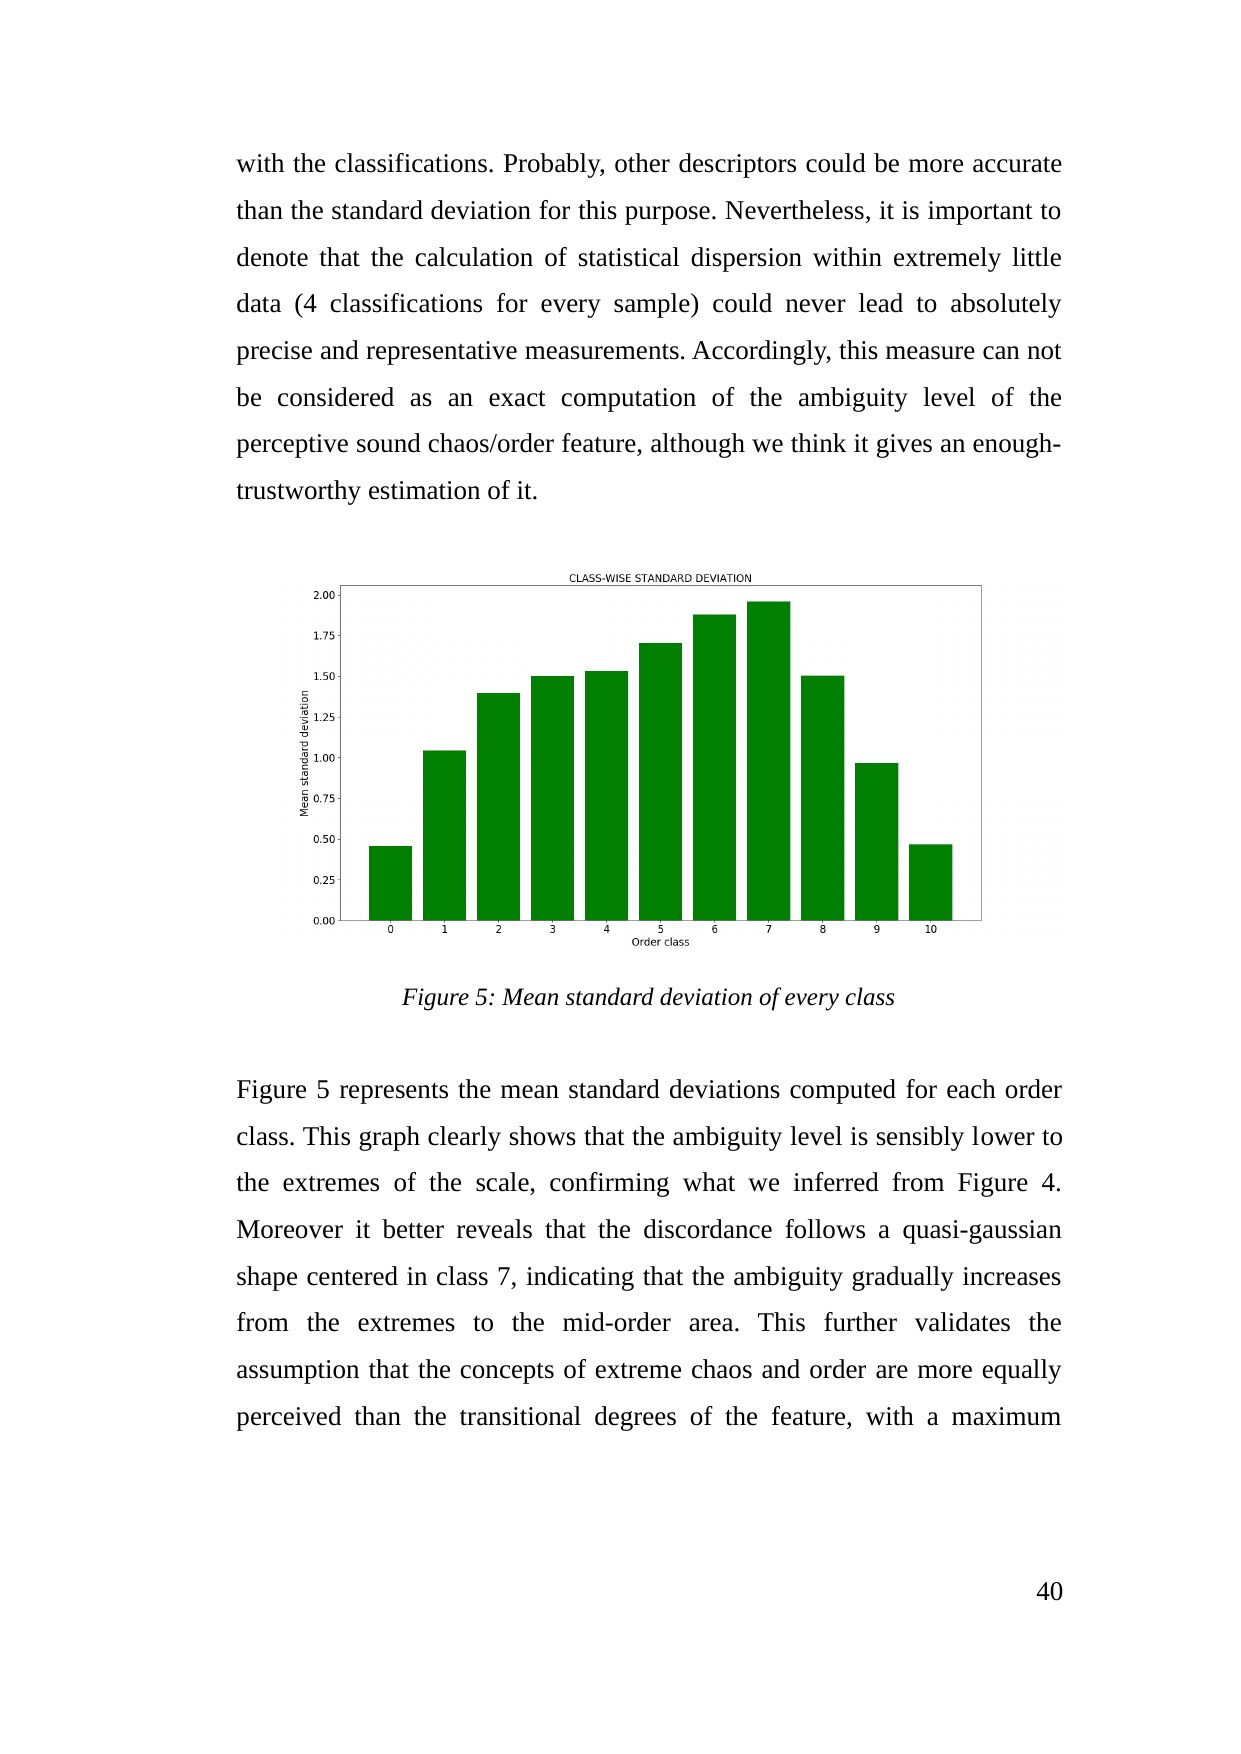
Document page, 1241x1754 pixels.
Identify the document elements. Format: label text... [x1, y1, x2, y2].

text Figure 5: Mean standard deviation of every class [236, 968, 1063, 1011]
text Figure 5 represents the mean standard deviations computed for each order class. This graph clearly shows that the ambiguity level is sensibly lower to the extremes of the scale, confirming what we inferred from Figure 4. Moreover it better reveals that the discordance follows a quasi-gaussian shape centered in class 7, indicating that the ambiguity gradually increases from the extremes to the mid-order area. This further validates the assumption that the concepts of extreme chaos and order are more equally perceived than the transitional degrees of the feature, with a maximum [236, 1073, 1063, 1431]
text with the classifications. Probably, other descriptors could be more accurate than the standard deviation for this purpose. Nevertheless, it is important to denote that the calculation of statistical dispersion within extremely little data (4 classifications for every sample) could never lead to absolutely precise and representative measurements. Accordingly, this measure can not be considered as an exact computation of the ambiguity level of the perceptive sound chaos/order feature, although we think it gives an enough-trustworthy estimation of it. [236, 148, 1063, 505]
picture [236, 533, 1063, 968]
